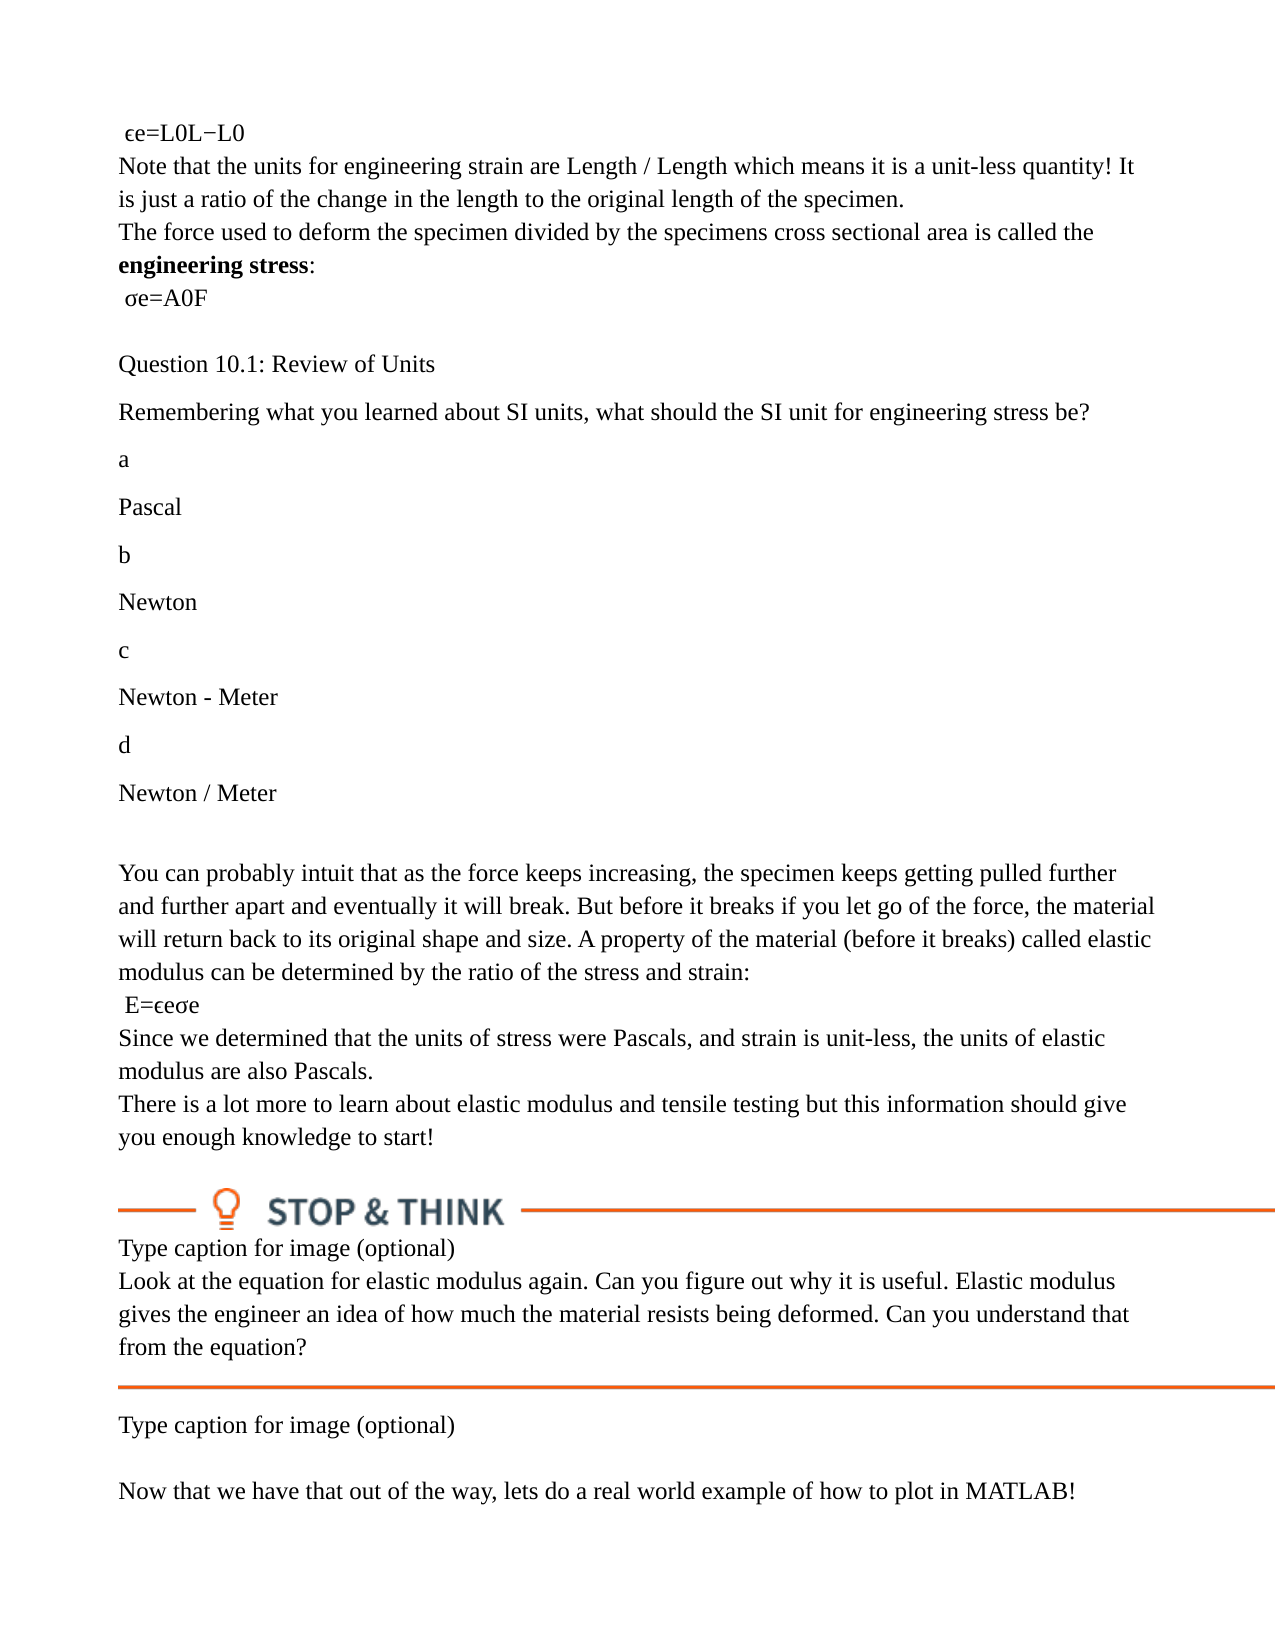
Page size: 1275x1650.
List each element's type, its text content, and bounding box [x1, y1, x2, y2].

text b [118, 540, 1157, 568]
text σe​=A0​F​ [118, 283, 1157, 312]
text Newton - Meter [118, 682, 1157, 711]
text c [118, 635, 1157, 664]
text Remembering what you learned about SI units, what should the SI unit for engineering stress be? [118, 397, 1157, 426]
text a [118, 444, 1157, 473]
text You can probably intuit that as the force keeps increasing, the specimen keeps getting pulled further and further apart and eventually it will break. But before it breaks if you let go of the force, the material will return back to its original shape and size. A property of the material (before it breaks) called elastic modulus can be determined by the ratio of the stress and strain: [118, 858, 1157, 986]
text Question 10.1: Review of Units [118, 349, 1157, 378]
text Note that the units for engineering strain are Length / Length which means it is a unit-less quantity! It is just a ratio of the change in the length to the original length of the specimen. [118, 151, 1157, 213]
text Type caption for image (optional) [118, 1410, 1157, 1439]
text Pascal [118, 492, 1157, 521]
picture [118, 1365, 1275, 1407]
text d [118, 730, 1157, 759]
text The force used to deform the specimen divided by the specimens cross sectional area is called the engineering stress: [118, 217, 1157, 279]
picture [118, 1188, 1275, 1230]
text Since we determined that the units of stress were Pascals, and strain is unit-less, the units of elastic modulus are also Pascals. [118, 1023, 1157, 1085]
text Type caption for image (optional) [118, 1233, 1157, 1262]
text Newton [118, 587, 1157, 616]
text Look at the equation for elastic modulus again. Can you figure out why it is useful. Elastic modulus gives the engineer an idea of how much the material resists being deformed. Can you understand that from the equation? [118, 1266, 1157, 1361]
text There is a lot more to learn about elastic modulus and tensile testing but this information should give you enough knowledge to start! [118, 1089, 1157, 1151]
text Newton / Meter [118, 778, 1157, 806]
text E=ϵe​σe​​ [118, 990, 1157, 1019]
text ϵe​=L0​L−L0​​ [118, 118, 1157, 147]
text Now that we have that out of the way, lets do a real world example of how to plot in MATLAB! [118, 1476, 1157, 1505]
